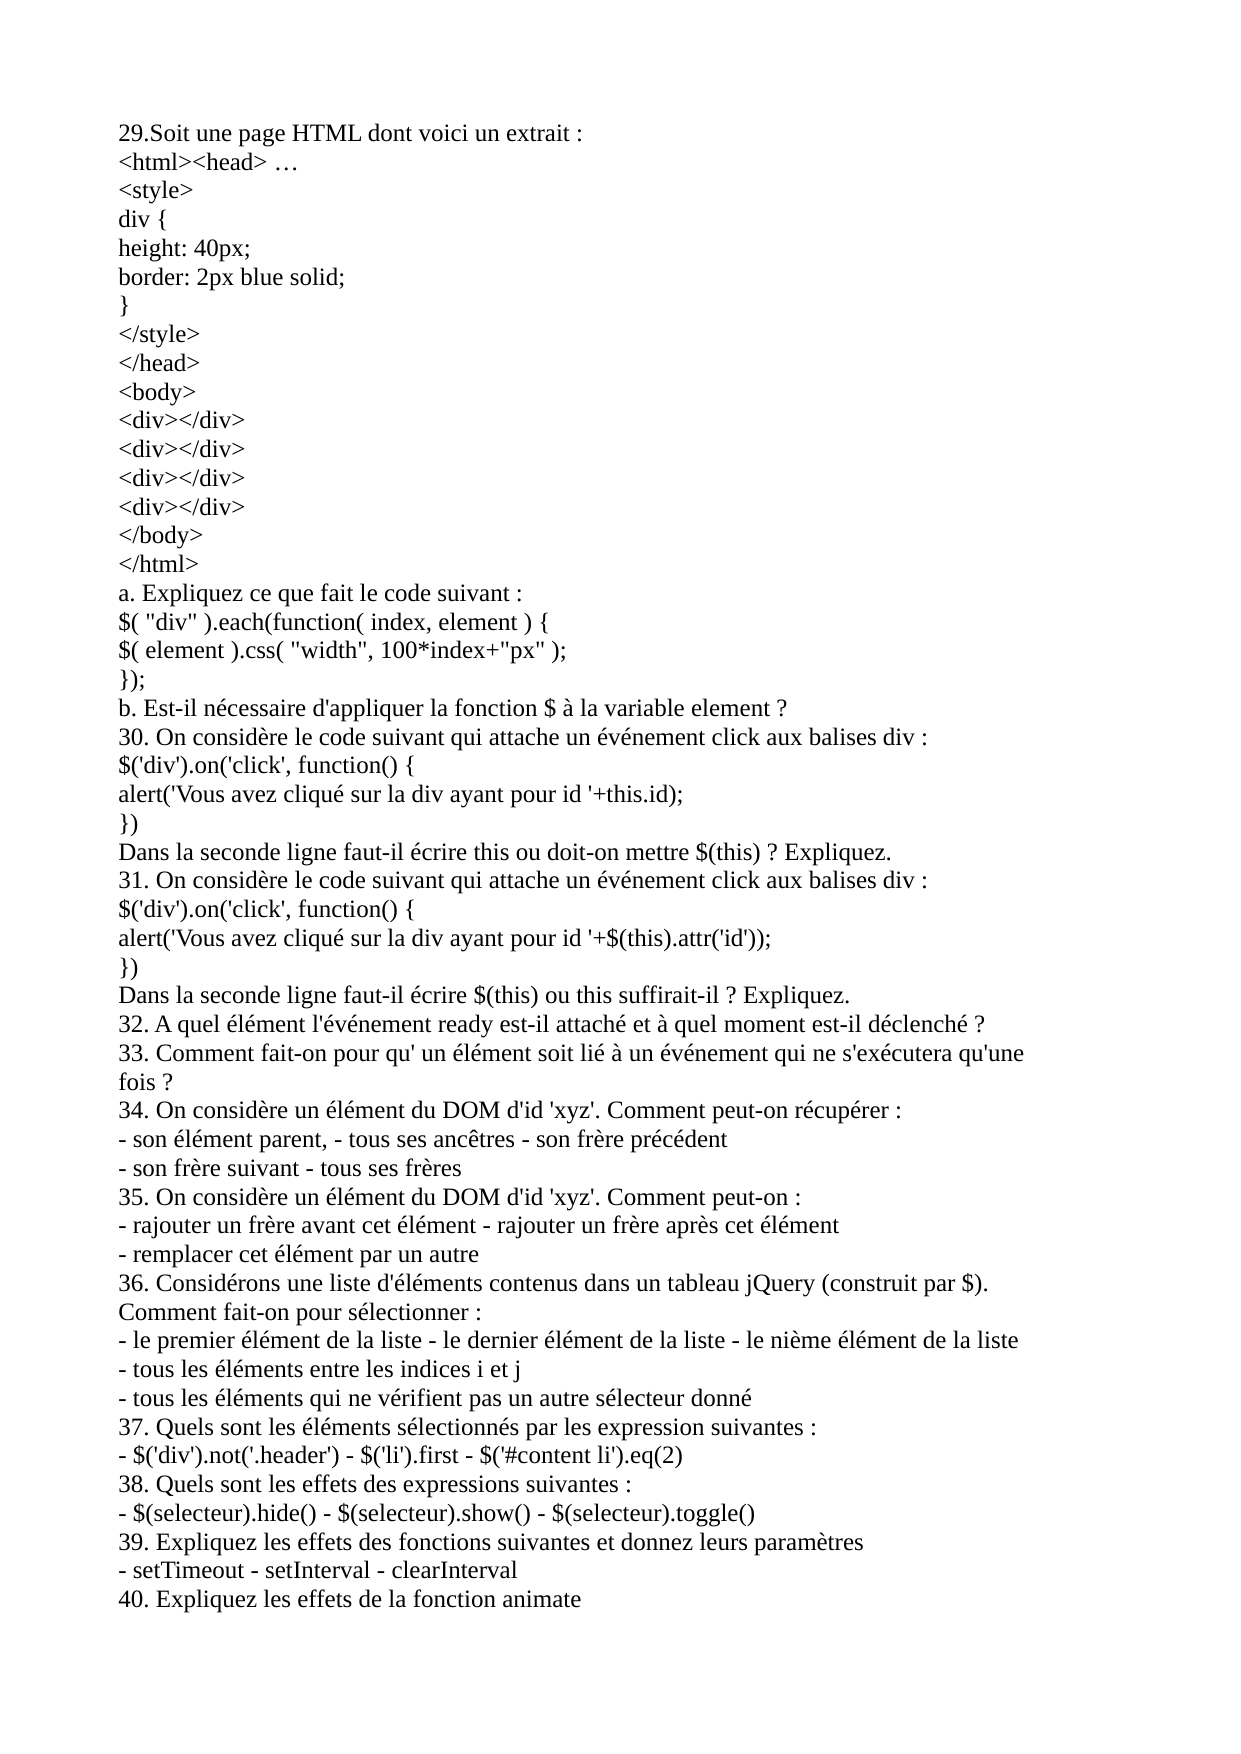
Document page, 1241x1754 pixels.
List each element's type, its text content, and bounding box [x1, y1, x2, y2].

text </html> [118, 549, 1122, 578]
text 32. A quel élément l'événement ready est-il attaché et à quel moment est-il déclenché ? [118, 1009, 1122, 1038]
text $('div').on('click', function() { [118, 751, 1122, 779]
text - son élément parent, - tous ses ancêtres - son frère précédent [118, 1124, 1122, 1153]
text border: 2px blue solid; [118, 262, 1122, 291]
text alert('Vous avez cliqué sur la div ayant pour id '+this.id); [118, 779, 1122, 808]
text - le premier élément de la liste - le dernier élément de la liste - le nième élément de la liste [118, 1326, 1122, 1354]
text 34. On considère un élément du DOM d'id 'xyz'. Comment peut-on récupérer : [118, 1096, 1122, 1124]
text <div></div> [118, 463, 1122, 492]
text 37. Quels sont les éléments sélectionnés par les expression suivantes : [118, 1412, 1122, 1441]
text - $(selecteur).hide() - $(selecteur).show() - $(selecteur).toggle() [118, 1498, 1122, 1527]
text 36. Considérons une liste d'éléments contenus dans un tableau jQuery (construit par $). [118, 1268, 1122, 1297]
text 38. Quels sont les effets des expressions suivantes : [118, 1469, 1122, 1498]
text 29.Soit une page HTML dont voici un extrait : [118, 118, 1122, 147]
text - son frère suivant - tous ses frères [118, 1153, 1122, 1182]
text height: 40px; [118, 233, 1122, 262]
text <div></div> [118, 406, 1122, 434]
text alert('Vous avez cliqué sur la div ayant pour id '+$(this).attr('id')); [118, 923, 1122, 952]
text 40. Expliquez les effets de la fonction animate [118, 1584, 1122, 1613]
text b. Est-il nécessaire d'appliquer la fonction $ à la variable element ? [118, 693, 1122, 722]
text 30. On considère le code suivant qui attache un événement click aux balises div : [118, 722, 1122, 751]
text <html><head> … [118, 147, 1122, 176]
text <div></div> [118, 434, 1122, 463]
text } [118, 291, 1122, 319]
text </style> [118, 319, 1122, 348]
text Comment fait-on pour sélectionner : [118, 1297, 1122, 1326]
text }) [118, 808, 1122, 837]
text - tous les éléments entre les indices i et j [118, 1354, 1122, 1383]
text }); [118, 664, 1122, 693]
text $( element ).css( "width", 100*index+"px" ); [118, 636, 1122, 664]
text 33. Comment fait-on pour qu' un élément soit lié à un événement qui ne s'exécutera qu'une [118, 1038, 1122, 1067]
text </body> [118, 521, 1122, 549]
text Dans la seconde ligne faut-il écrire this ou doit-on mettre $(this) ? Expliquez. [118, 837, 1122, 866]
text fois ? [118, 1067, 1122, 1096]
text 35. On considère un élément du DOM d'id 'xyz'. Comment peut-on : [118, 1182, 1122, 1211]
text - tous les éléments qui ne vérifient pas un autre sélecteur donné [118, 1383, 1122, 1412]
text }) [118, 952, 1122, 981]
text 31. On considère le code suivant qui attache un événement click aux balises div : [118, 866, 1122, 894]
text $('div').on('click', function() { [118, 894, 1122, 923]
text - setTimeout - setInterval - clearInterval [118, 1556, 1122, 1584]
text - remplacer cet élément par un autre [118, 1239, 1122, 1268]
text <div></div> [118, 492, 1122, 521]
text - rajouter un frère avant cet élément - rajouter un frère après cet élément [118, 1211, 1122, 1239]
text $( "div" ).each(function( index, element ) { [118, 607, 1122, 636]
text div { [118, 204, 1122, 233]
text <style> [118, 176, 1122, 204]
text a. Expliquez ce que fait le code suivant : [118, 578, 1122, 607]
text Dans la seconde ligne faut-il écrire $(this) ou this suffirait-il ? Expliquez. [118, 981, 1122, 1009]
text - $('div').not('.header') - $('li').first - $('#content li').eq(2) [118, 1441, 1122, 1469]
text </head> [118, 348, 1122, 377]
text 39. Expliquez les effets des fonctions suivantes et donnez leurs paramètres [118, 1527, 1122, 1556]
text <body> [118, 377, 1122, 406]
